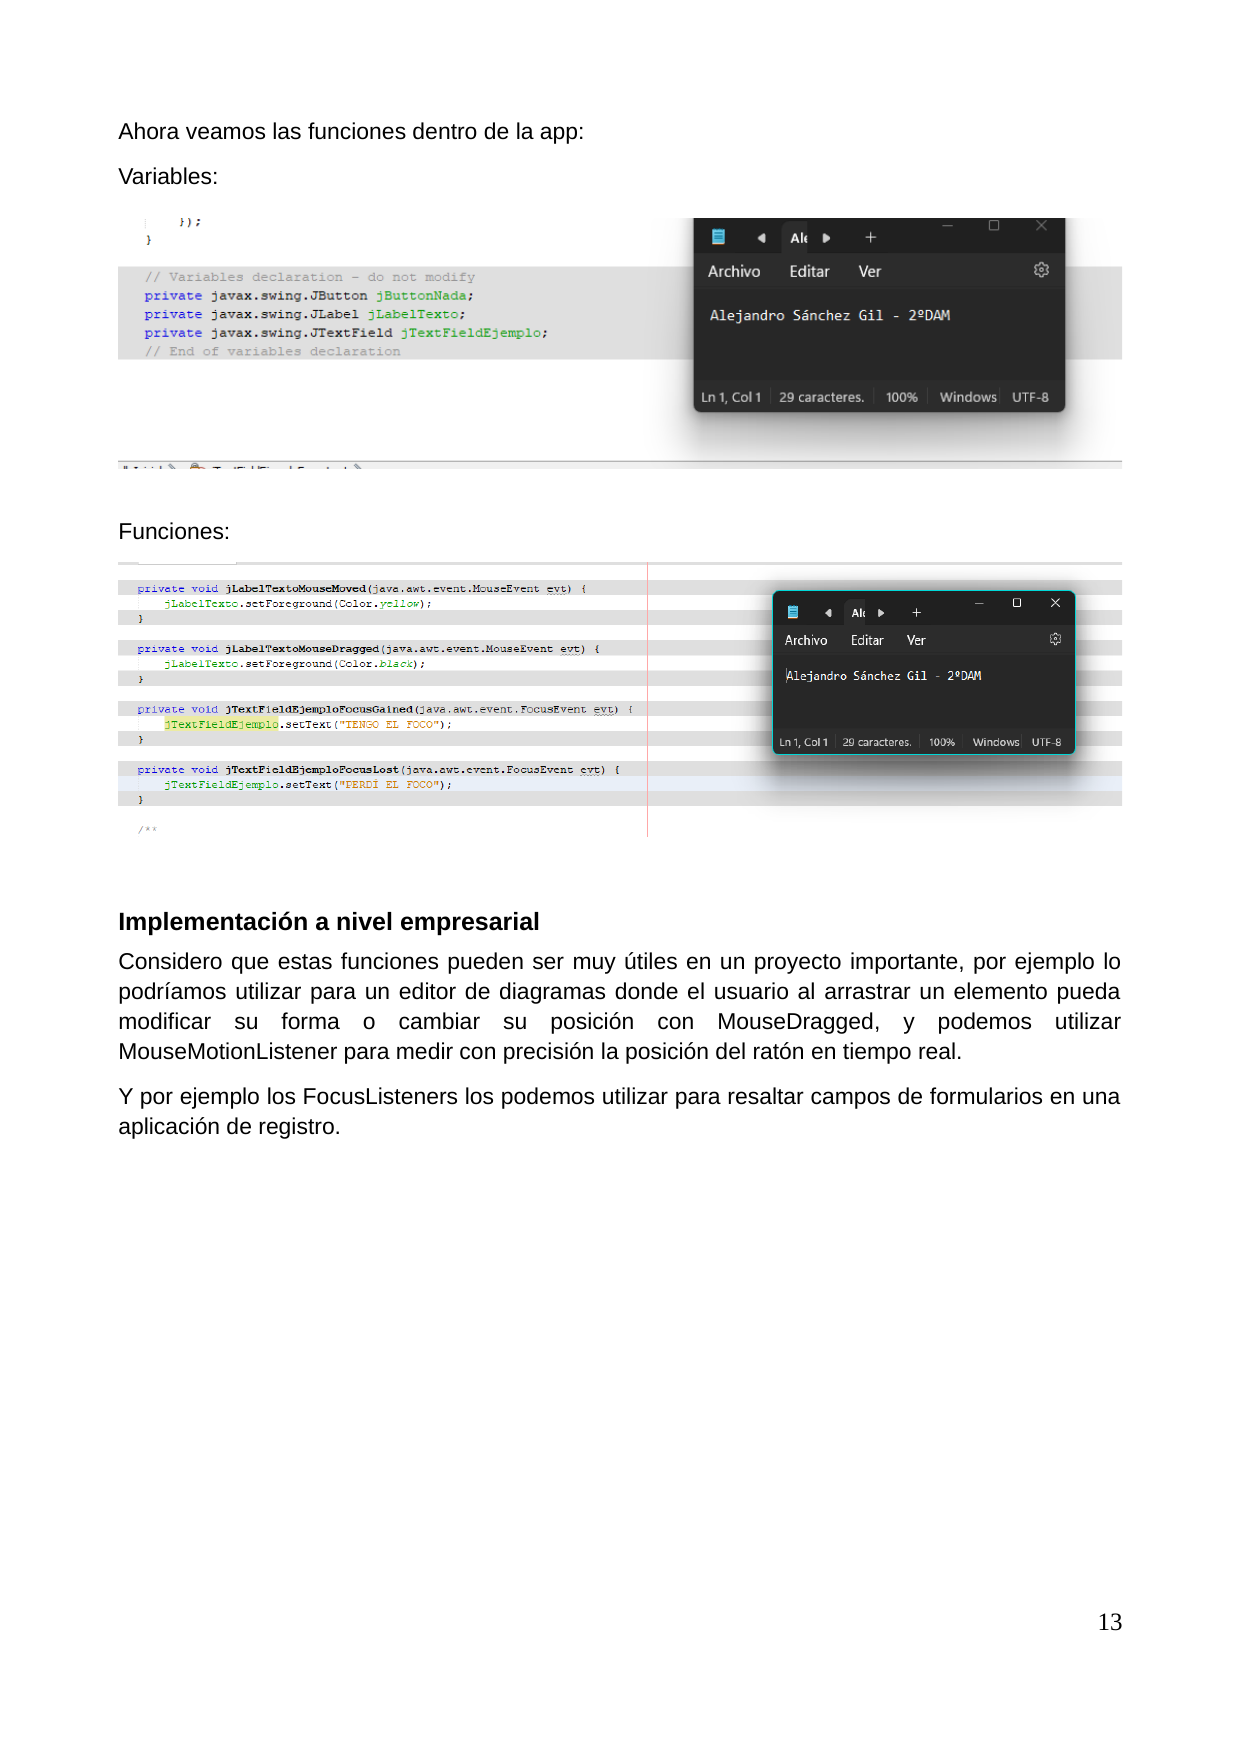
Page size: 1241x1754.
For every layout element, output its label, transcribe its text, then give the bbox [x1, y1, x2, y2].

picture [118, 562, 1123, 837]
picture [118, 218, 1123, 469]
text Ahora veamos las funciones dentro de la app: [118, 118, 1122, 144]
text Y por ejemplo los FocusListeners los podemos utilizar para resaltar campos de formularios en una aplicación de registro. [118, 1083, 1122, 1140]
text Funciones: [118, 518, 1122, 544]
subtitle Implementación a nivel empresarial [118, 906, 1122, 935]
text Considero que estas funciones pueden ser muy útiles en un proyecto importante, por ejemplo lo podríamos utilizar para un editor de diagramas donde el usuario al arrastrar un elemento pueda modificar su forma o cambiar su posición con MouseDragged, y podemos utilizar MouseMotionListener para medir con precisión la posición del ratón en tiempo real. [118, 948, 1122, 1065]
text Variables: [118, 163, 1122, 189]
